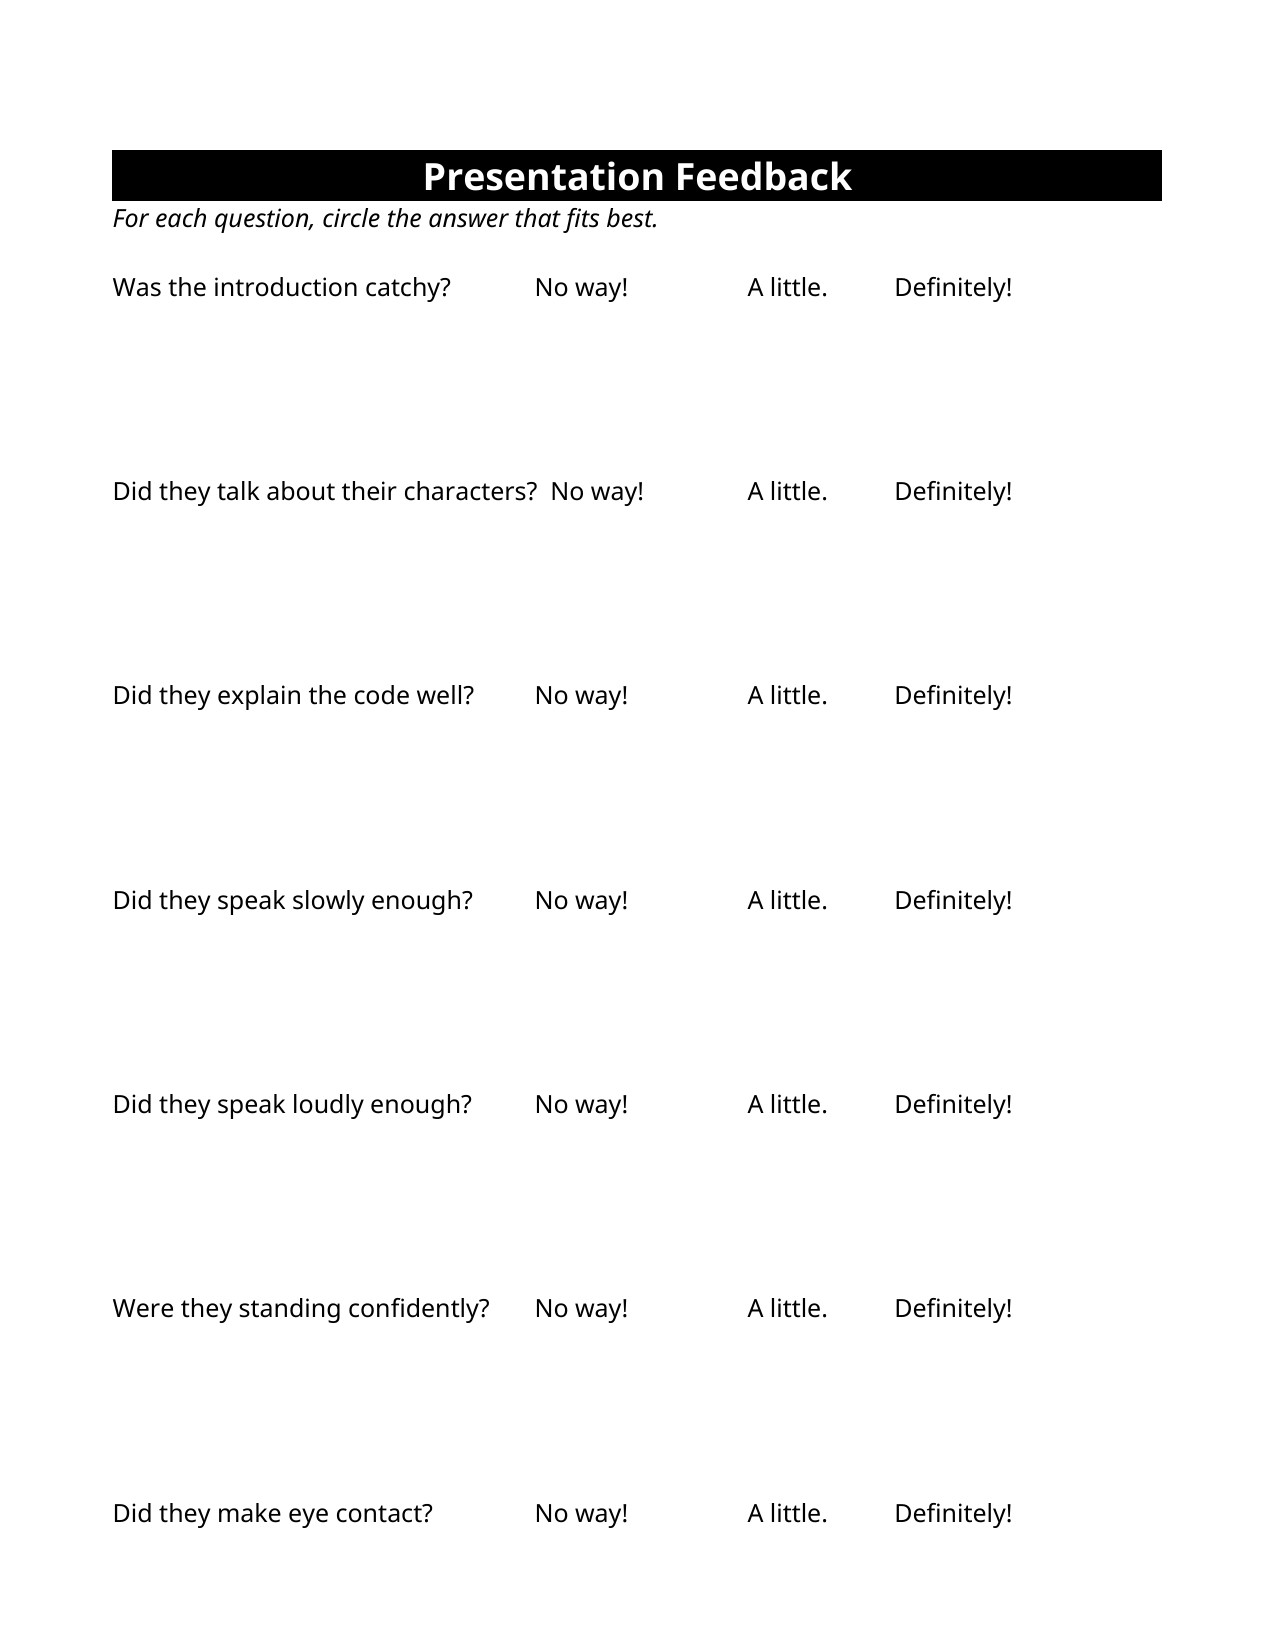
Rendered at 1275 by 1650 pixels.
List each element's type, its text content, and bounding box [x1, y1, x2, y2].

text Did they explain the code well? No way! A little. Definitely! [112, 678, 1162, 712]
text For each question, circle the answer that fits best. [112, 201, 1162, 235]
text Did they talk about their characters? No way! A little. Definitely! [112, 473, 1162, 508]
text Was the introduction catchy? No way! A little. Definitely! [112, 269, 1162, 303]
text Did they speak loudly enough? No way! A little. Definitely! [112, 1087, 1162, 1121]
subtitle Presentation Feedback [112, 150, 1162, 201]
text Did they make eye contact? No way! A little. Definitely! [112, 1495, 1162, 1529]
text Were they standing confidently? No way! A little. Definitely! [112, 1291, 1162, 1325]
text Did they speak slowly enough? No way! A little. Definitely! [112, 882, 1162, 916]
